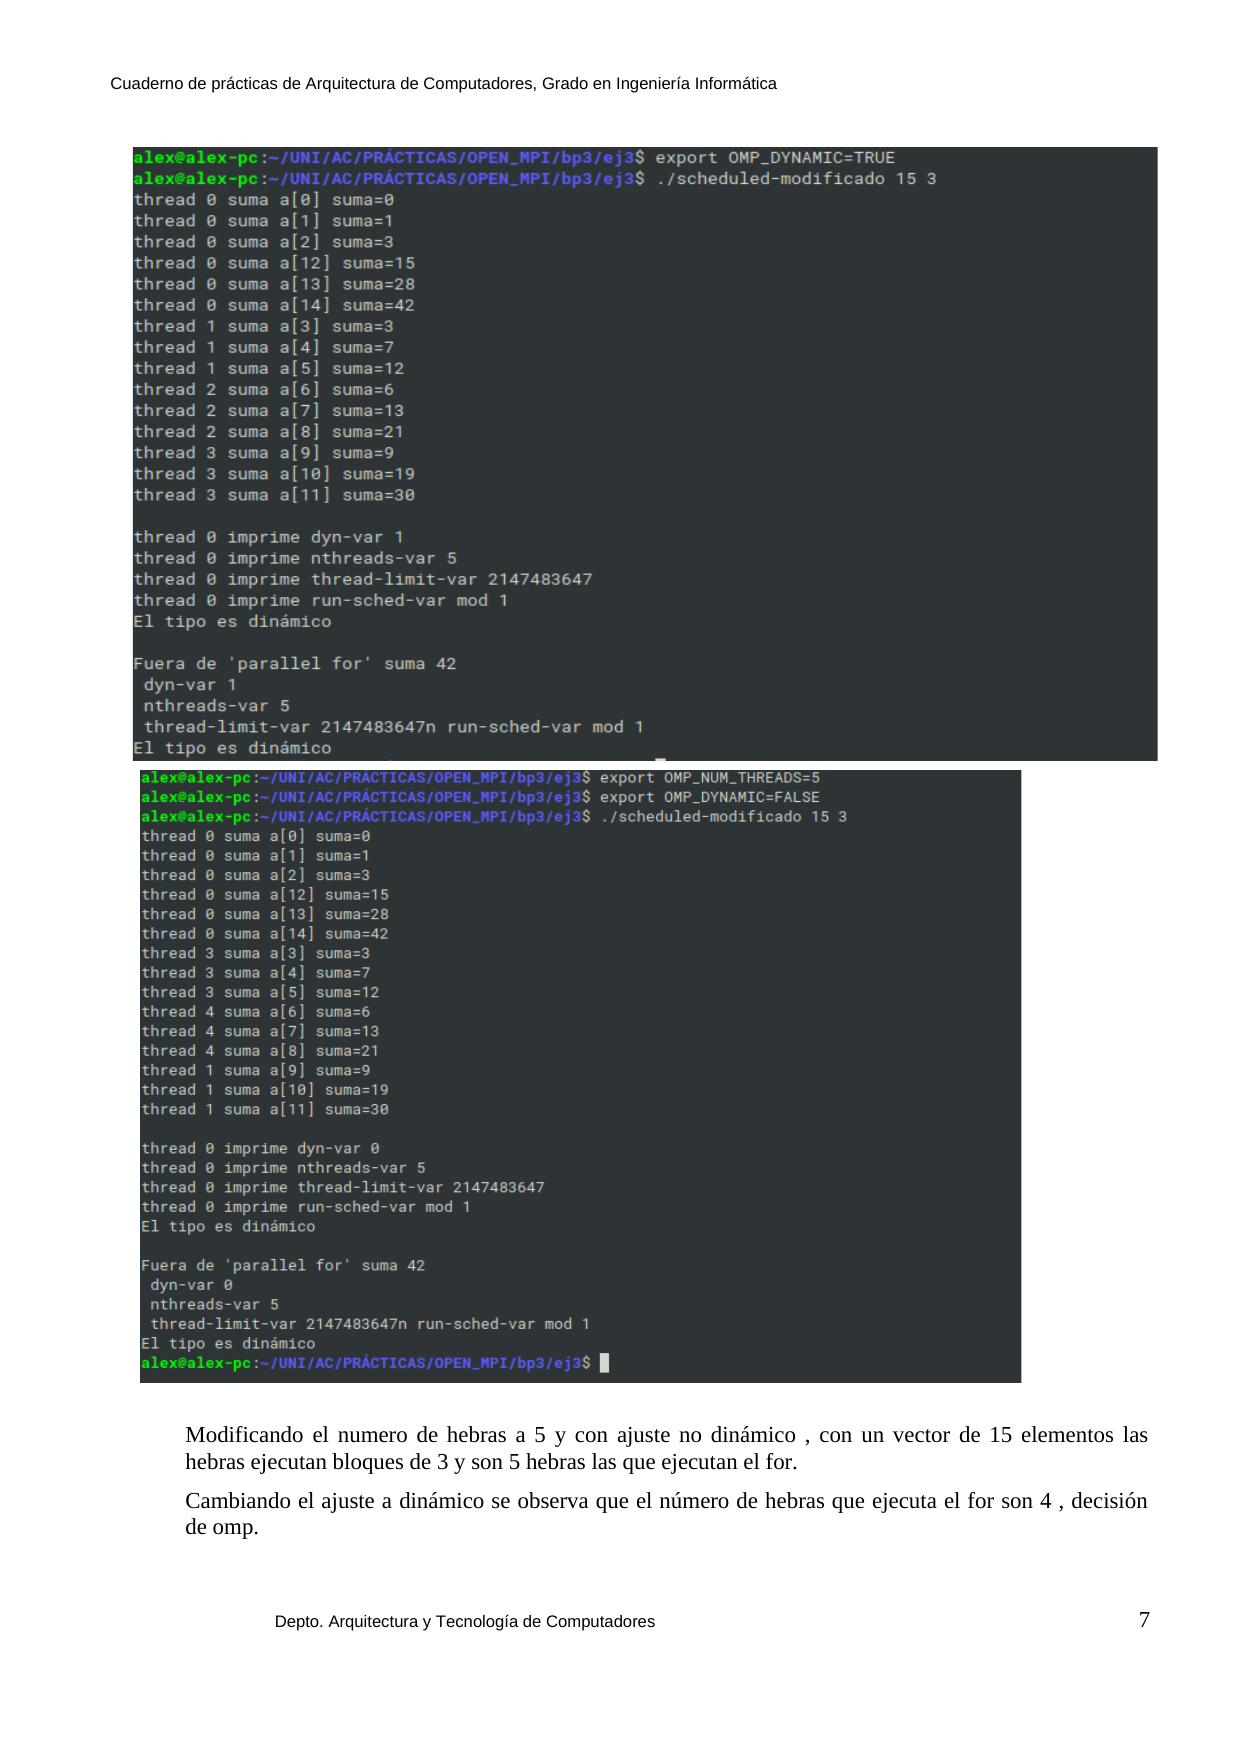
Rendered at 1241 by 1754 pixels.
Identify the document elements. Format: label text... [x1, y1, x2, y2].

list Cambiando el ajuste a dinámico se observa que el número de hebras que ejecuta el for son 4 , decisión de omp. [185, 1487, 1150, 1539]
picture [132, 147, 1158, 761]
picture [140, 770, 1022, 1383]
list Modificando el numero de hebras a 5 y con ajuste no dinámico , con un vector de 15 elementos las hebras ejecutan bloques de 3 y son 5 hebras las que ejecutan el for. [185, 1422, 1150, 1474]
